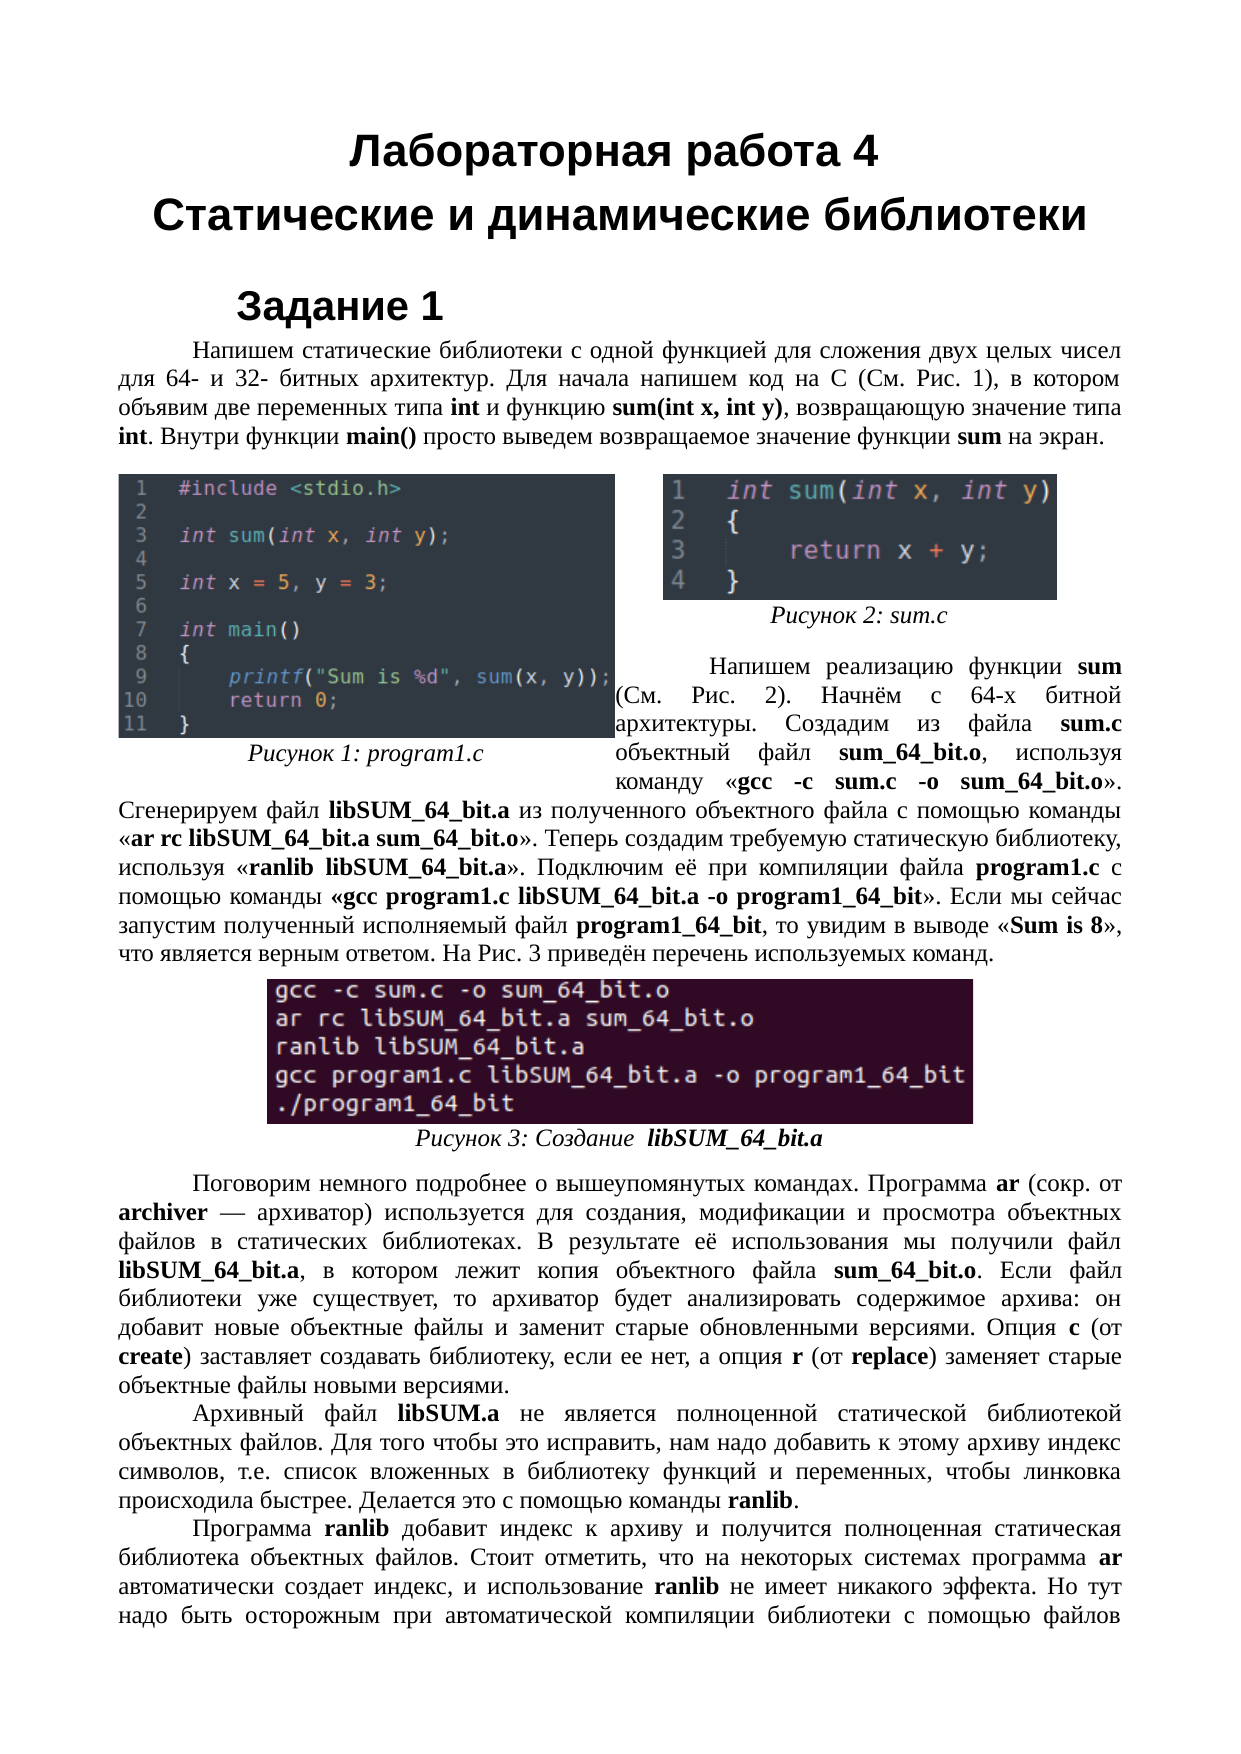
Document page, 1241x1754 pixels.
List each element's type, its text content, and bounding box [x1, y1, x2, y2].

text Напишем реализацию функции sum (См. Рис. 2). Начнём с 64-х битной архитектуры. Создадим из файла sum.c объектный файл sum_64_bit.o, используя команду «gcc -c sum.c -o sum_64_bit.o». Сгенерируем файл libSUM_64_bit.a из полученного объектного файла с помощью команды «ar rc libSUM_64_bit.a sum_64_bit.o». Теперь создадим требуемую статическую библиотеку, используя «ranlib libSUM_64_bit.a». Подключим её при компиляции файла program1.c с помощью команды «gcc program1.c libSUM_64_bit.a -o program1_64_bit». Если мы сейчас запустим полученный исполняемый файл program1_64_bit, то увидим в выводе «Sum is 8», что является верным ответом. На Рис. 3 приведён перечень используемых команд. [118, 622, 1122, 967]
text Рисунок 1: program1.c [118, 738, 615, 767]
subtitle Лабораторная работа 4 [118, 124, 1122, 176]
text Поговорим немного подробнее о вышеупомянутых командах. Программа ar (сокр. от archiver — архиватор) используется для создания, модификации и просмотра объектных файлов в статических библиотеках. В результате её использования мы получили файл libSUM_64_bit.a, в котором лежит копия объектного файла sum_64_bit.o. Если файл библиотеки уже существует, то архиватор будет анализировать содержимое архива: он добавит новые объектные файлы и заменит старые обновленными версиями. Опция c (от create) заставляет создавать библиотеку, если ее нет, а опция r (от replace) заменяет старые объектные файлы новыми версиями. [118, 1168, 1122, 1398]
picture [118, 474, 615, 738]
subtitle Статические и динамические библиотеки [118, 188, 1122, 240]
text Рисунок 3: Создание libSUM_64_bit.a [267, 1124, 973, 1152]
text Программа ranlib добавит индекс к архиву и получится полноценная статическая библиотека объектных файлов. Стоит отметить, что на некоторых системах программа ar автоматически создает индекс, и использование ranlib не имеет никакого эффекта. Но тут надо быть осторожным при автоматической компиляции библиотеки с помощью файлов [118, 1513, 1122, 1628]
text Задание 1 [236, 281, 1122, 329]
picture [663, 474, 1057, 600]
text Архивный файл libSUM.a не является полноценной статической библиотекой объектных файлов. Для того чтобы это исправить, нам надо добавить к этому архиву индекс символов, т.е. список вложенных в библиотеку функций и переменных, чтобы линковка происходила быстрее. Делается это с помощью команды ranlib. [118, 1398, 1122, 1513]
text Рисунок 2: sum.c [663, 600, 1057, 628]
picture [267, 979, 974, 1124]
text Напишем статические библиотеки с одной функцией для сложения двух целых чисел для 64- и 32- битных архитектур. Для начала напишем код на C (См. Рис. 1), в котором объявим две переменных типа int и функцию sum(int x, int y), возвращающую значение типа int. Внутри функции main() просто выведем возвращаемое значение функции sum на экран. [118, 335, 1122, 450]
